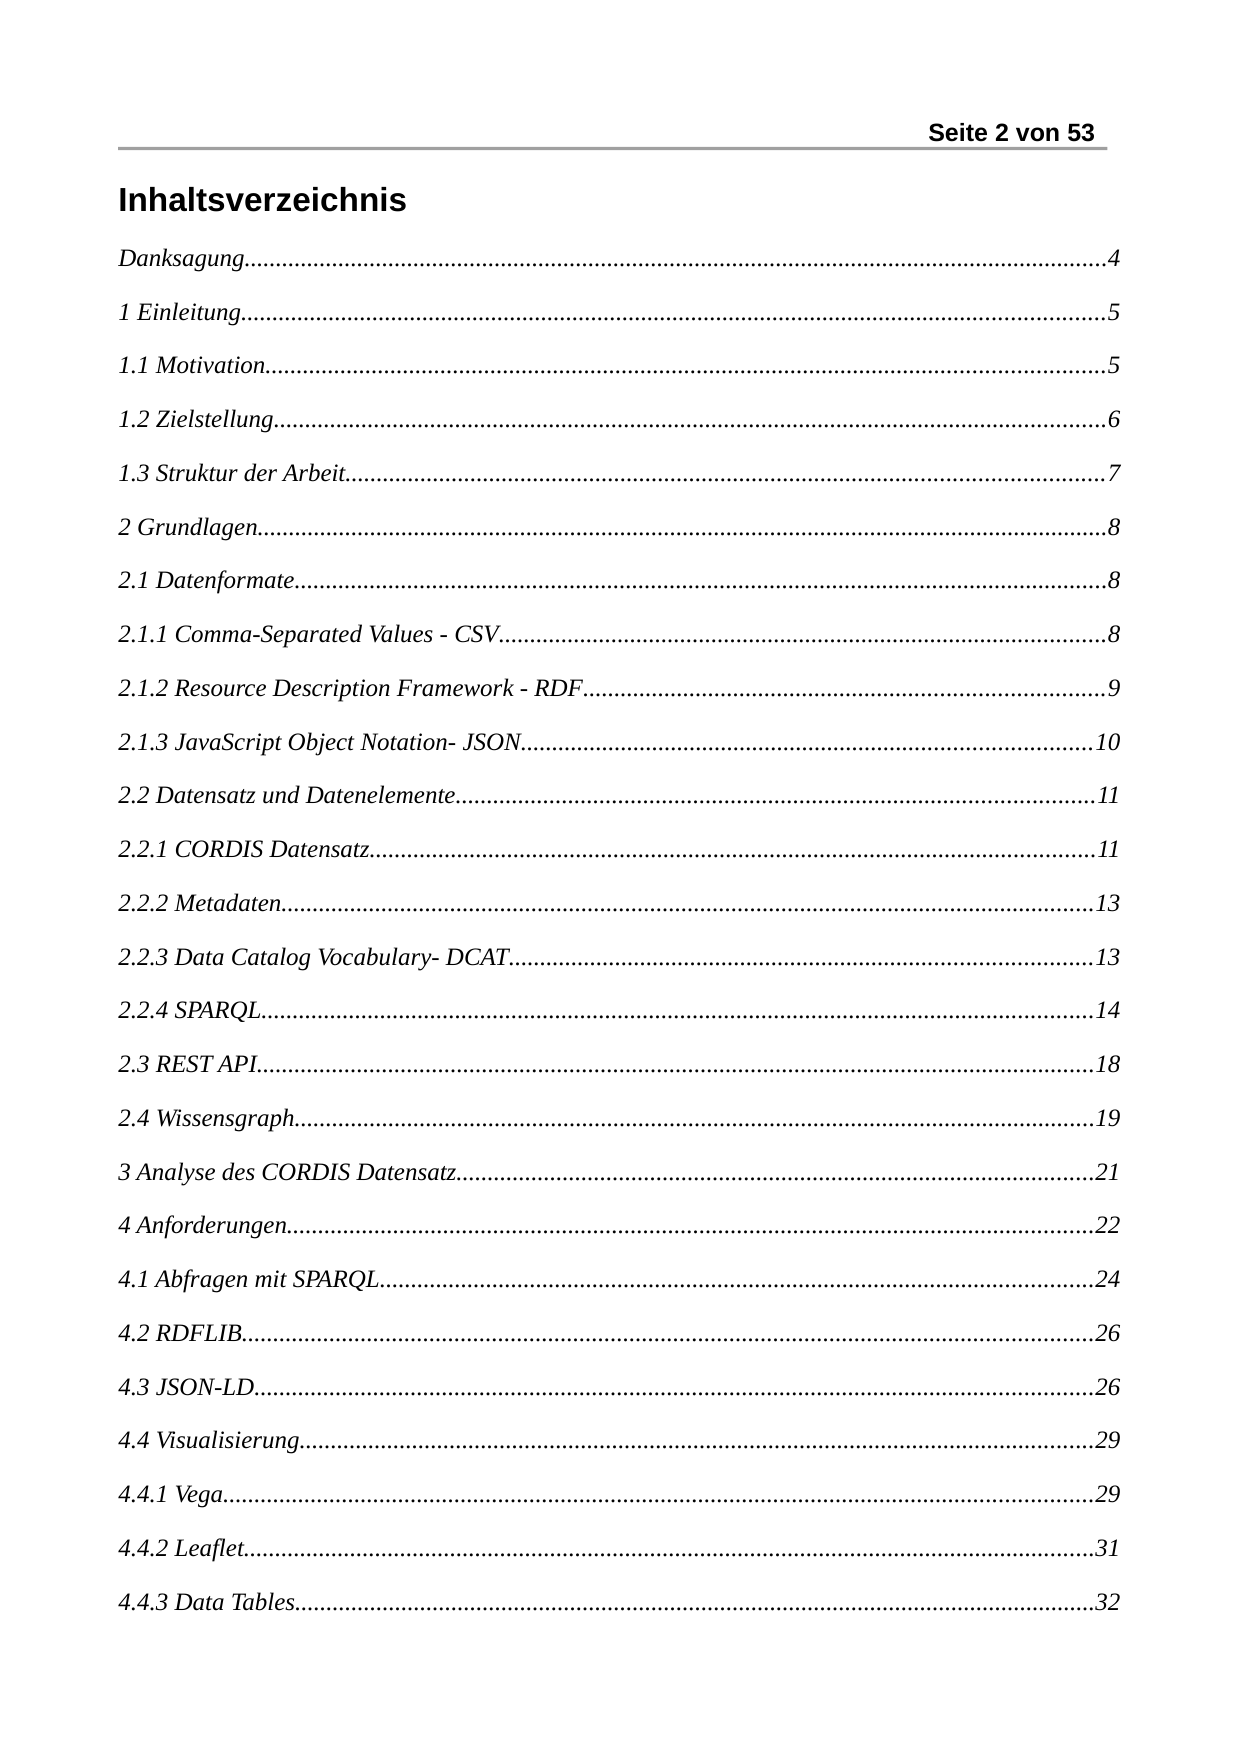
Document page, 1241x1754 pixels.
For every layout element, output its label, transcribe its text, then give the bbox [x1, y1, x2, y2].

text 1.2 Zielstellung 6 [118, 404, 1123, 433]
text Danksagung 4 [118, 243, 1123, 272]
text 4 Anforderungen 22 [118, 1211, 1123, 1239]
text 4.1 Abfragen mit SPARQL 24 [118, 1264, 1123, 1293]
text 2.1.1 Comma-Separated Values - CSV 8 [118, 619, 1123, 648]
text 1 Einleitung 5 [118, 297, 1123, 326]
text 2.2.2 Metadaten 13 [118, 888, 1123, 917]
text 4.4.2 Leaflet 31 [118, 1533, 1123, 1562]
text 2.2.4 SPARQL 14 [118, 996, 1123, 1024]
text 2.2.1 CORDIS Datensatz 11 [118, 834, 1123, 863]
text 3 Analyse des CORDIS Datensatz 21 [118, 1157, 1123, 1186]
text 1.1 Motivation 5 [118, 351, 1123, 379]
text 1.3 Struktur der Arbeit 7 [118, 458, 1123, 487]
text 4.4.3 Data Tables 32 [118, 1587, 1123, 1616]
text 2.1.3 JavaScript Object Notation- JSON 10 [118, 727, 1123, 756]
text 2 Grundlagen 8 [118, 512, 1123, 541]
text 4.4.1 Vega 29 [118, 1479, 1123, 1508]
text 2.1 Datenformate 8 [118, 566, 1123, 594]
text 4.3 JSON-LD 26 [118, 1372, 1123, 1401]
text 2.3 REST API 18 [118, 1049, 1123, 1078]
text 2.2 Datensatz und Datenelemente 11 [118, 781, 1123, 809]
text 2.4 Wissensgraph 19 [118, 1103, 1123, 1132]
subtitle Inhaltsverzeichnis [118, 180, 1123, 218]
text 4.2 RDFLIB 26 [118, 1318, 1123, 1347]
text 2.2.3 Data Catalog Vocabulary- DCAT 13 [118, 942, 1123, 971]
text 2.1.2 Resource Description Framework - RDF 9 [118, 673, 1123, 702]
text 4.4 Visualisierung 29 [118, 1426, 1123, 1454]
